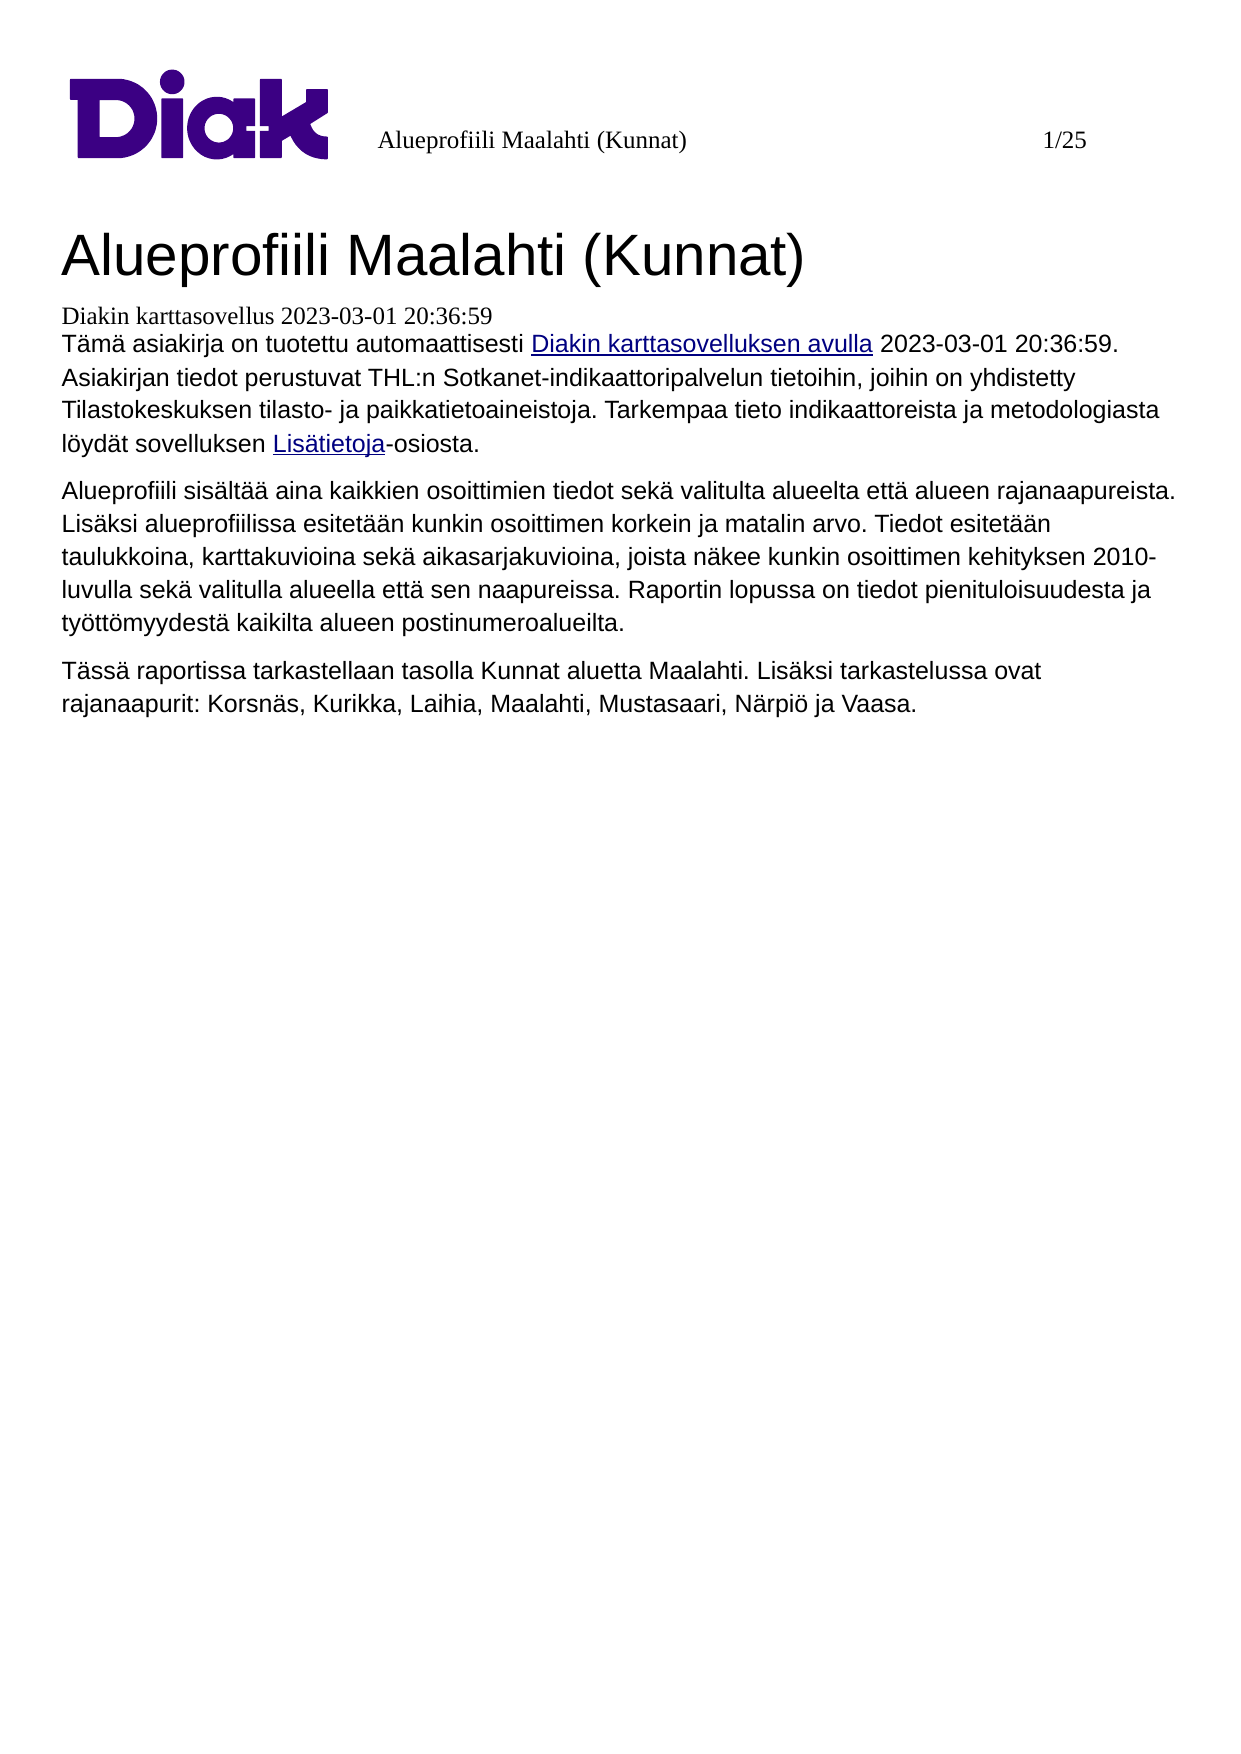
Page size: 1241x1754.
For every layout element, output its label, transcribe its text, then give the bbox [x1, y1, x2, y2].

text Alueprofiili sisältää aina kaikkien osoittimien tiedot sekä valitulta alueelta että alueen rajanaapureista. Lisäksi alueprofiilissa esitetään kunkin osoittimen korkein ja matalin arvo. Tiedot esitetään taulukkoina, karttakuvioina sekä aikasarjakuvioina, joista näkee kunkin osoittimen kehityksen 2010-luvulla sekä valitulla alueella että sen naapureissa. Raportin lopussa on tiedot pienituloisuudesta ja työttömyydestä kaikilta alueen postinumeroalueilta. [61, 476, 1179, 637]
text Tässä raportissa tarkastellaan tasolla Kunnat aluetta Maalahti. Lisäksi tarkastelussa ovat rajanaapurit: Korsnäs, Kurikka, Laihia, Maalahti, Mustasaari, Närpiö ja Vaasa. [61, 656, 1179, 718]
title Alueprofiili Maalahti (Kunnat) [61, 221, 1179, 288]
text Tämä asiakirja on tuotettu automaattisesti Diakin karttasovelluksen avulla 2023-03-01 20:36:59. Asiakirjan tiedot perustuvat THL:n Sotkanet-indikaattoripalvelun tietoihin, joihin on yhdistetty Tilastokeskuksen tilasto- ja paikkatietoaineistoja. Tarkempaa tieto indikaattoreista ja metodologiasta löydät sovelluksen Lisätietoja-osiosta. [61, 329, 1179, 457]
text Diakin karttasovellus 2023-03-01 20:36:59 [61, 301, 1179, 329]
